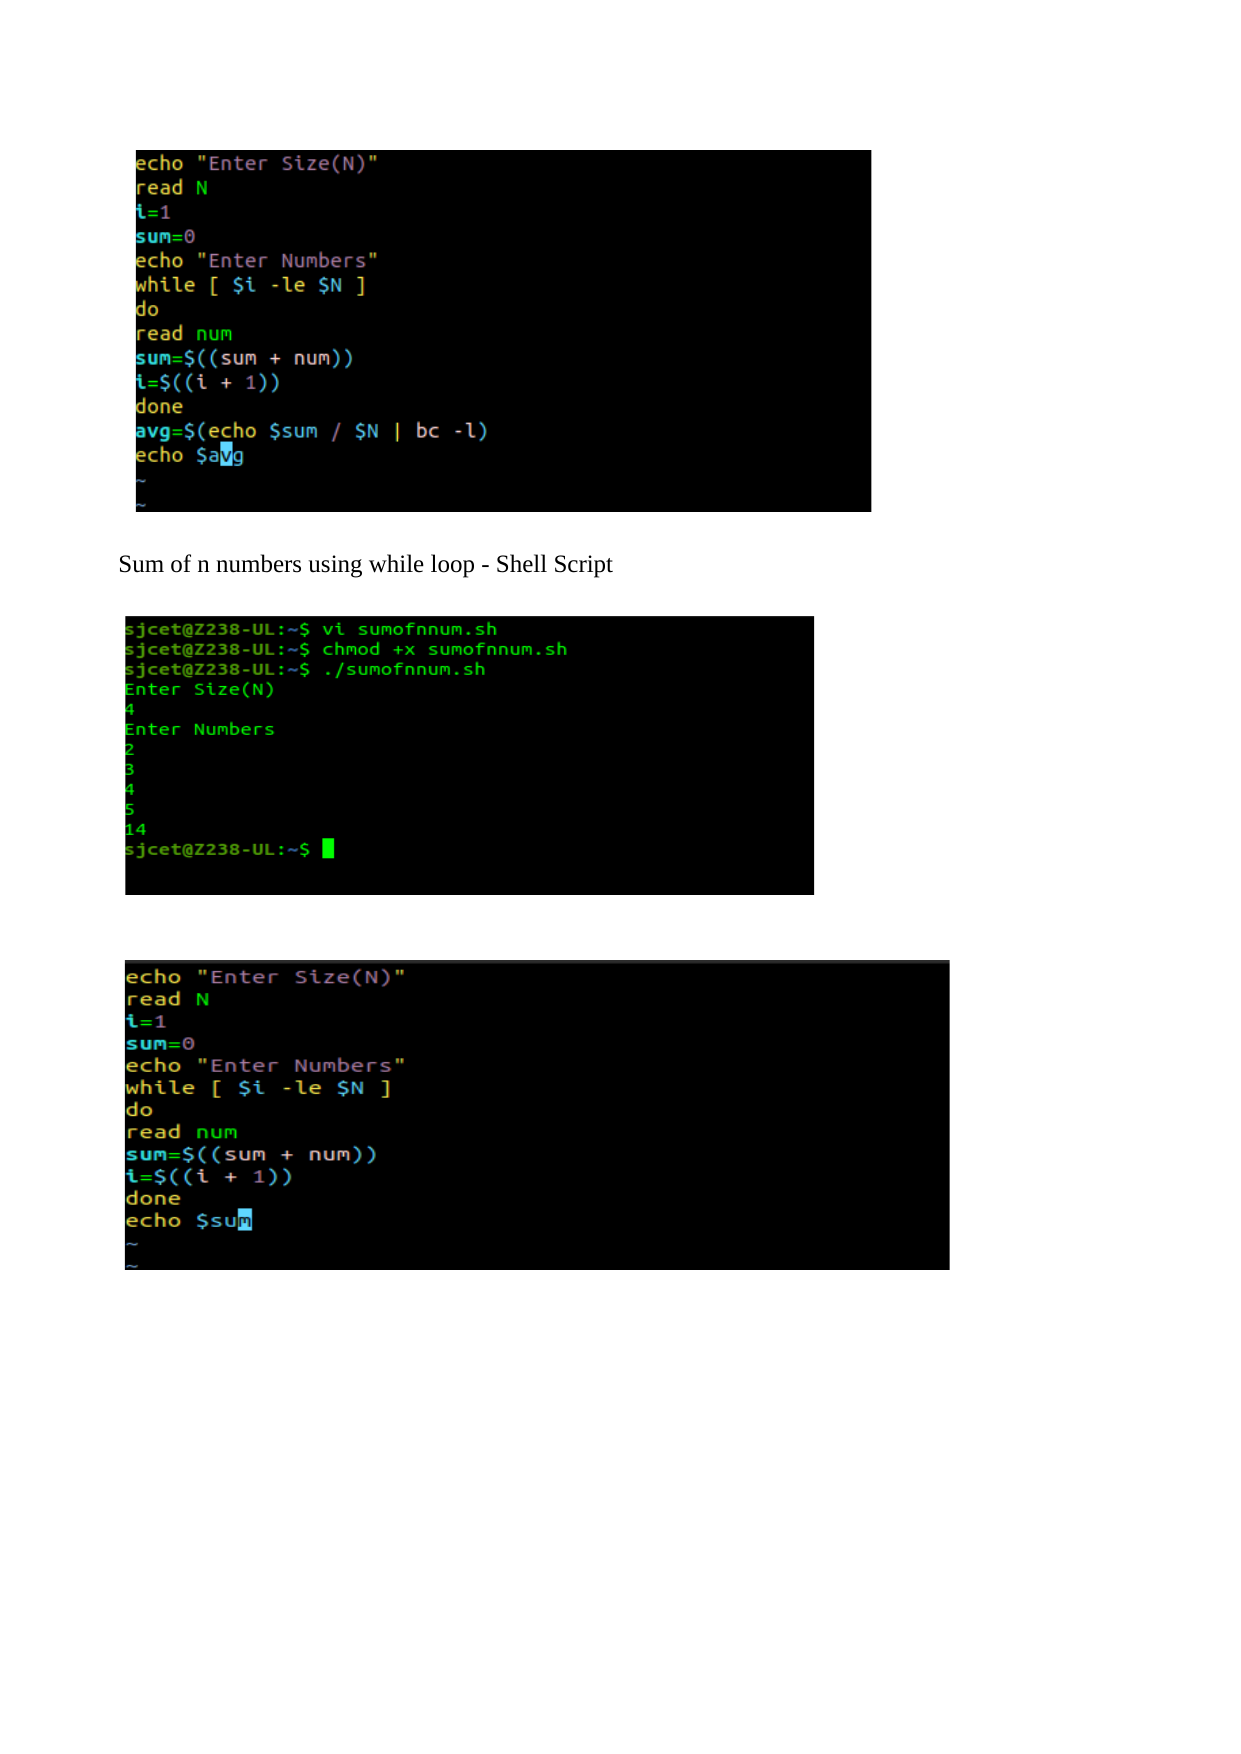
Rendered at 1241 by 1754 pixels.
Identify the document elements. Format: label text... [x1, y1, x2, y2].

picture [135, 150, 872, 512]
picture [125, 616, 815, 895]
text Sum of n numbers using while loop - Shell Script [118, 549, 1122, 578]
picture [124, 960, 950, 1270]
